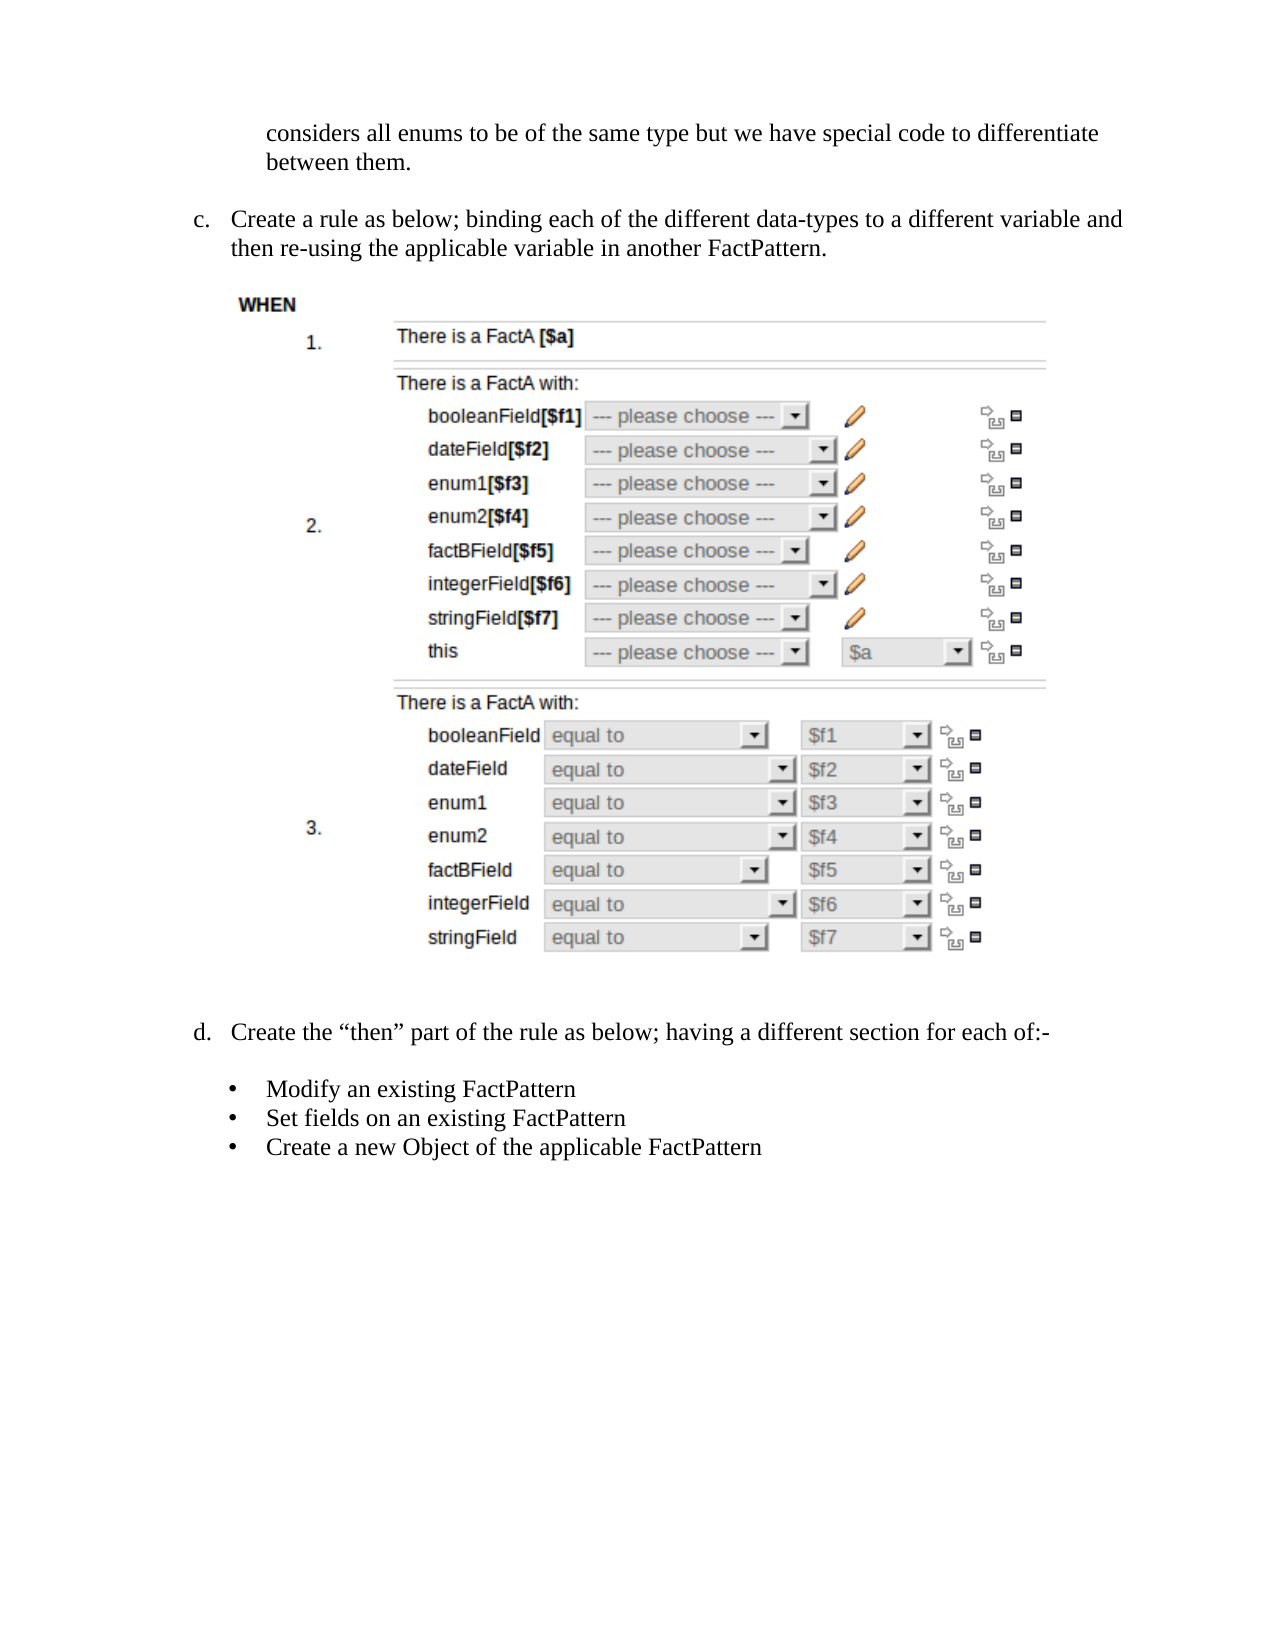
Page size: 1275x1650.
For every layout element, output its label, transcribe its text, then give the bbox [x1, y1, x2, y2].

text considers all enums to be of the same type but we have special code to differentiate between them. [266, 118, 1157, 176]
list Create a new Object of the applicable FactPattern [228, 1132, 1157, 1161]
list Create the “then” part of the rule as below; having a different section for each of:- [193, 1017, 1157, 1046]
list Create a rule as below; binding each of the different data-types to a different variable and then re-using the applicable variable in another FactPattern. [193, 204, 1157, 262]
list Set fields on an existing FactPattern [228, 1103, 1157, 1132]
picture [228, 290, 1047, 960]
list Modify an existing FactPattern [228, 1074, 1157, 1103]
